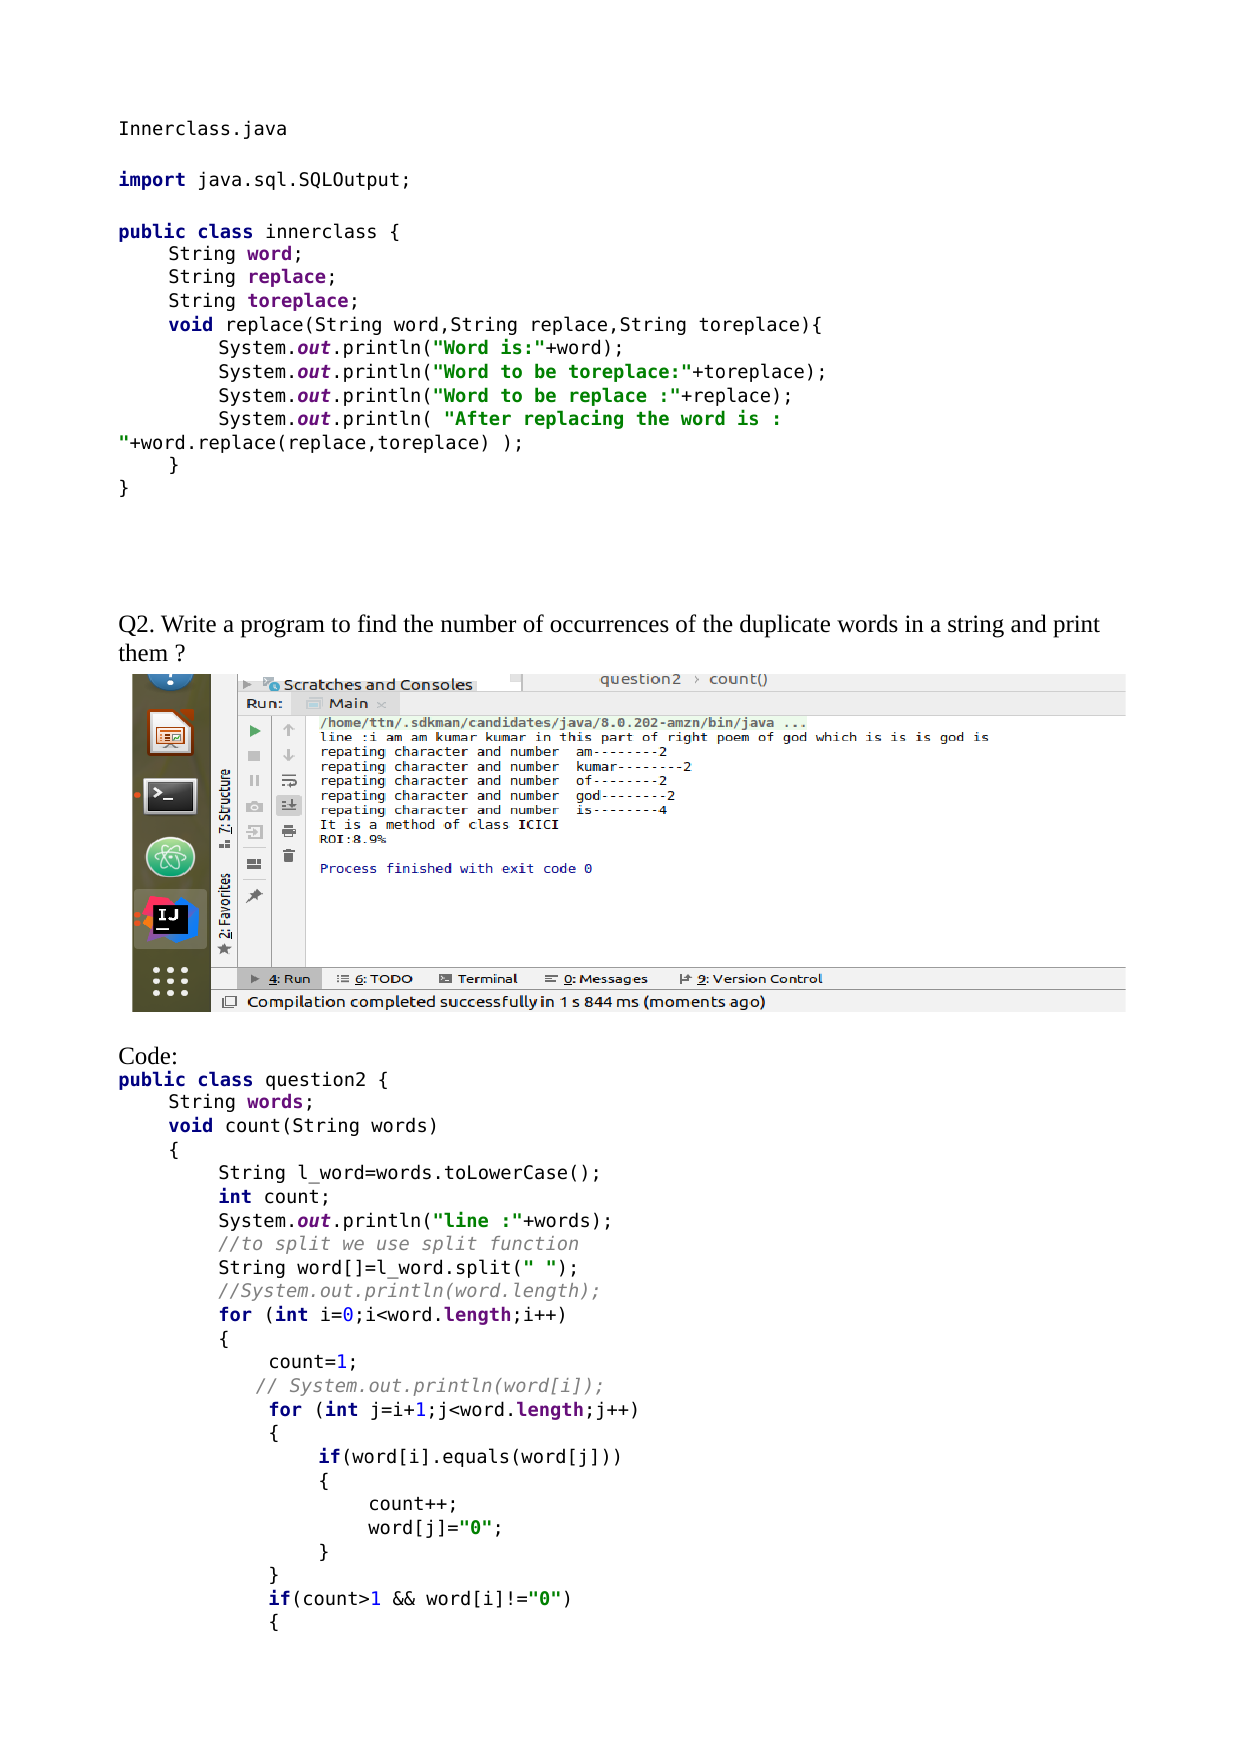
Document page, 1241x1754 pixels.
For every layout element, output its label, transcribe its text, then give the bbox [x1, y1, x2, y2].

text void count(String words) [118, 1115, 1122, 1139]
text String replace; [118, 266, 1122, 290]
text System.out.println("line :"+words); [118, 1209, 1122, 1233]
text if(count>1 && word[i]!="0") [118, 1588, 1122, 1612]
text { [118, 1612, 1122, 1635]
text //System.out.println(word.length); [118, 1281, 1122, 1304]
text } [118, 1541, 1122, 1564]
text System.out.println( "After replacing the word is : "+word.replace(replace,toreplace) ); [118, 408, 1122, 454]
text for (int j=i+1;j<word.length;j++) [118, 1399, 1122, 1422]
text word[j]="0"; [118, 1517, 1122, 1541]
text for (int i=0;i<word.length;i++) [118, 1304, 1122, 1328]
text System.out.println("Word is:"+word); [118, 337, 1122, 361]
text void replace(String word,String replace,String toreplace){ [118, 314, 1122, 337]
text { [118, 1328, 1122, 1351]
text } [118, 454, 1122, 477]
text { [118, 1422, 1122, 1446]
text count=1; [118, 1351, 1122, 1375]
text // System.out.println(word[i]); [118, 1375, 1122, 1399]
text { [118, 1139, 1122, 1162]
text Code: [118, 1041, 1122, 1069]
text import java.sql.SQLOutput; [118, 169, 1122, 191]
text Q2. Write a program to find the number of occurrences of the duplicate words in a string and print them ? [118, 580, 1122, 666]
text Innerclass.java [118, 118, 1122, 140]
text public class innerclass { [118, 221, 1122, 243]
text String word[]=l_word.split(" "); [118, 1257, 1122, 1281]
text int count; [118, 1186, 1122, 1209]
text public class question2 { [118, 1069, 1122, 1091]
text System.out.println("Word to be toreplace:"+toreplace); [118, 361, 1122, 384]
text if(word[i].equals(word[j])) [118, 1446, 1122, 1470]
text count++; [118, 1493, 1122, 1517]
text String toreplace; [118, 290, 1122, 314]
text String words; [118, 1091, 1122, 1115]
text } [118, 1564, 1122, 1588]
text { [118, 1470, 1122, 1493]
text System.out.println("Word to be replace :"+replace); [118, 384, 1122, 408]
text //to split we use split function [118, 1233, 1122, 1257]
text } [118, 477, 1122, 499]
text String l_word=words.toLowerCase(); [118, 1162, 1122, 1186]
text String word; [118, 243, 1122, 266]
